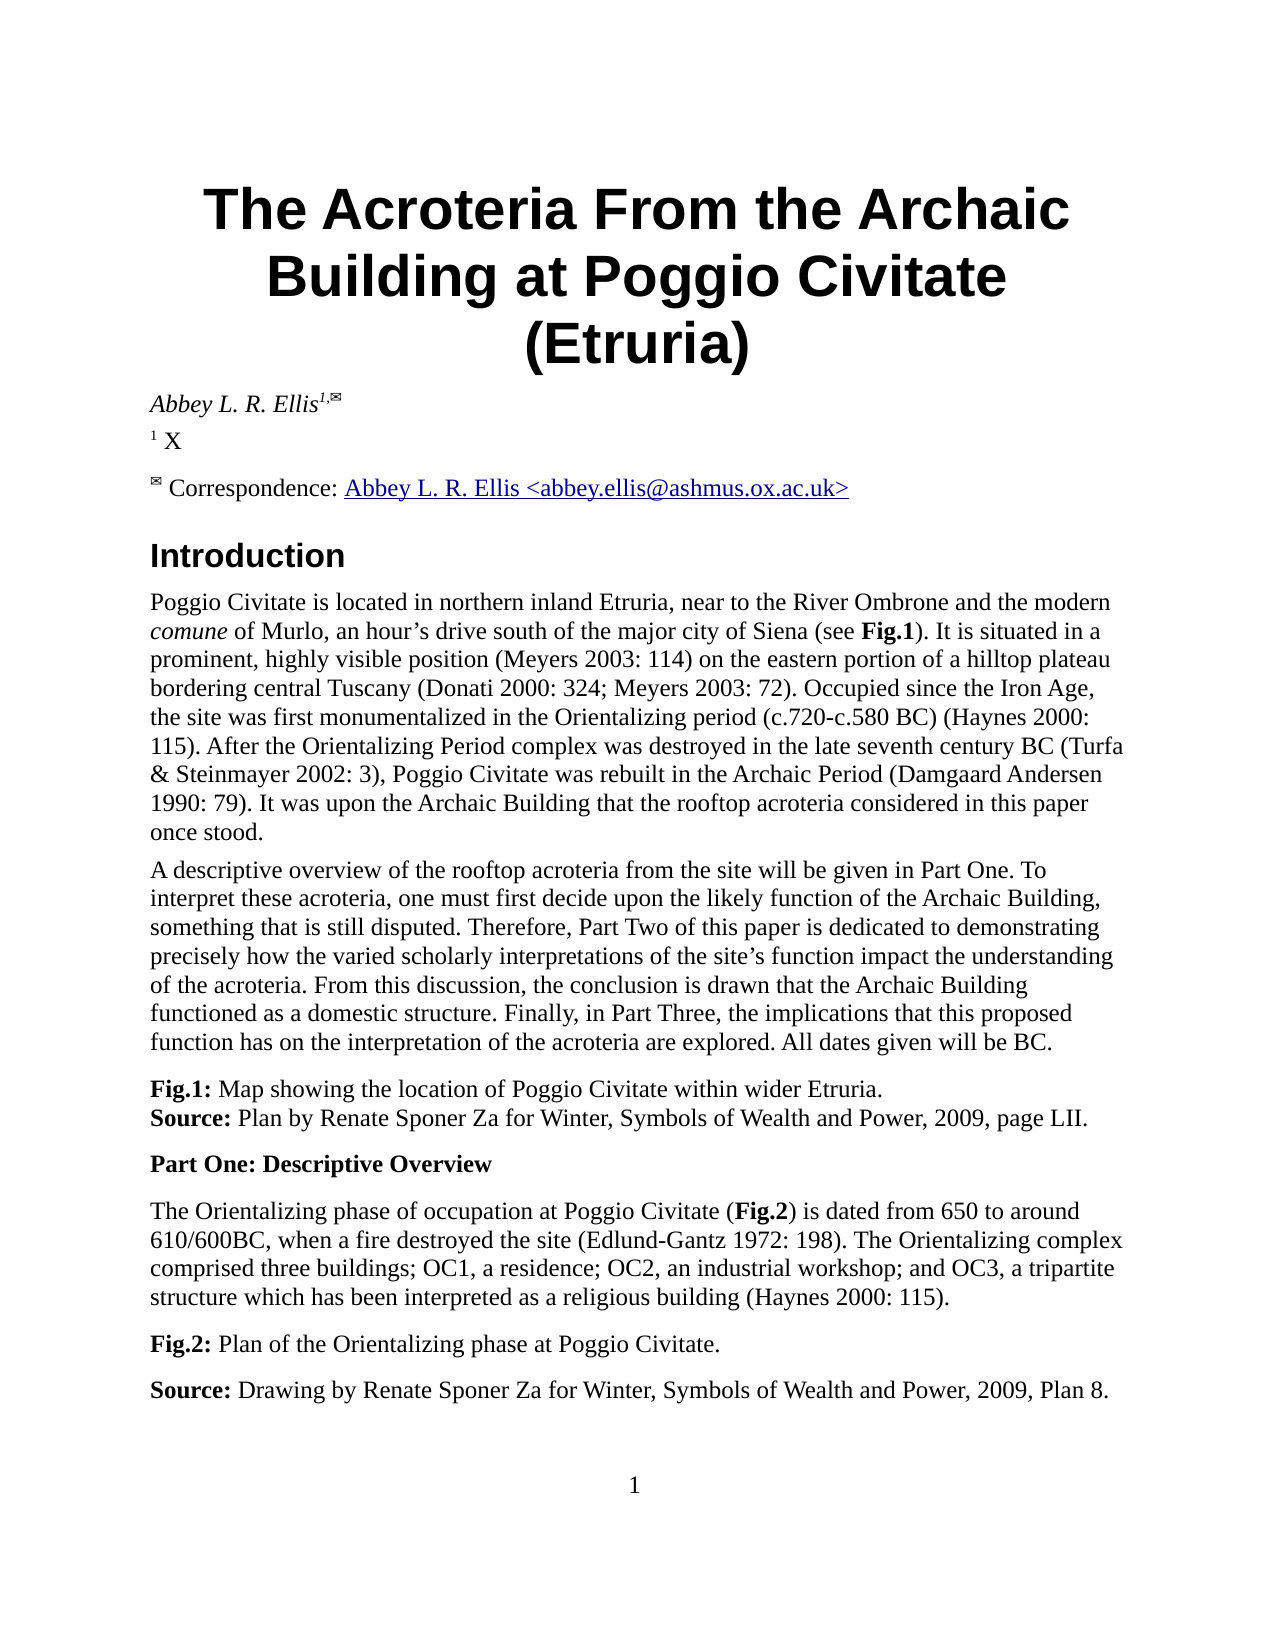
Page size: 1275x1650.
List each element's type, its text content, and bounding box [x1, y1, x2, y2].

title The Acroteria From the Archaic Building at Poggio Civitate (Etruria) [150, 175, 1125, 376]
text Fig.2: Plan of the Orientalizing phase at Poggio Civitate. [150, 1329, 1125, 1358]
text ✉ Correspondence: Abbey L. R. Ellis <abbey.ellis@ashmus.ox.ac.uk> [150, 473, 1125, 502]
text Source: Drawing by Renate Sponer Za for Winter, Symbols of Wealth and Power, 2009, Plan 8. [150, 1376, 1125, 1404]
text Abbey L. R. Ellis1,✉ [150, 389, 1125, 417]
text 1 X [150, 426, 1125, 455]
text Part One: Descriptive Overview [150, 1149, 1125, 1178]
text A descriptive overview of the rooftop acroteria from the site will be given in Part One. To interpret these acroteria, one must first decide upon the likely function of the Archaic Building, something that is still disputed. Therefore, Part Two of this paper is dedicated to demonstrating precisely how the varied scholarly interpretations of the site’s function impact the understanding of the acroteria. From this discussion, the conclusion is drawn that the Archaic Building functioned as a domestic structure. Finally, in Part Three, the implications that this proposed function has on the interpretation of the acroteria are explored. All dates given will be BC. [150, 855, 1125, 1056]
subtitle Introduction [150, 536, 1125, 574]
text Poggio Civitate is located in northern inland Etruria, near to the River Ombrone and the modern comune of Murlo, an hour’s drive south of the major city of Siena (see Fig.1). It is situated in a prominent, highly visible position (Meyers 2003: 114) on the eastern portion of a hilltop plateau bordering central Tuscany (Donati 2000: 324; Meyers 2003: 72). Occupied since the Iron Age, the site was first monumentalized in the Orientalizing period (c.720-c.580 BC) (Haynes 2000: 115). After the Orientalizing Period complex was destroyed in the late seventh century BC (Turfa & Steinmayer 2002: 3), Poggio Civitate was rebuilt in the Archaic Period (Damgaard Andersen 1990: 79). It was upon the Archaic Building that the rooftop acroteria considered in this paper once stood. [150, 587, 1125, 846]
text Fig.1: Map showing the location of Poggio Civitate within wider Etruria. Source: Plan by Renate Sponer Za for Winter, Symbols of Wealth and Power, 2009, page LII. [150, 1074, 1125, 1131]
text The Orientalizing phase of occupation at Poggio Civitate (Fig.2) is dated from 650 to around 610/600BC, when a fire destroyed the site (Edlund-Gantz 1972: 198). The Orientalizing complex comprised three buildings; OC1, a residence; OC2, an industrial workshop; and OC3, a tripartite structure which has been interpreted as a religious building (Haynes 2000: 115). [150, 1196, 1125, 1311]
